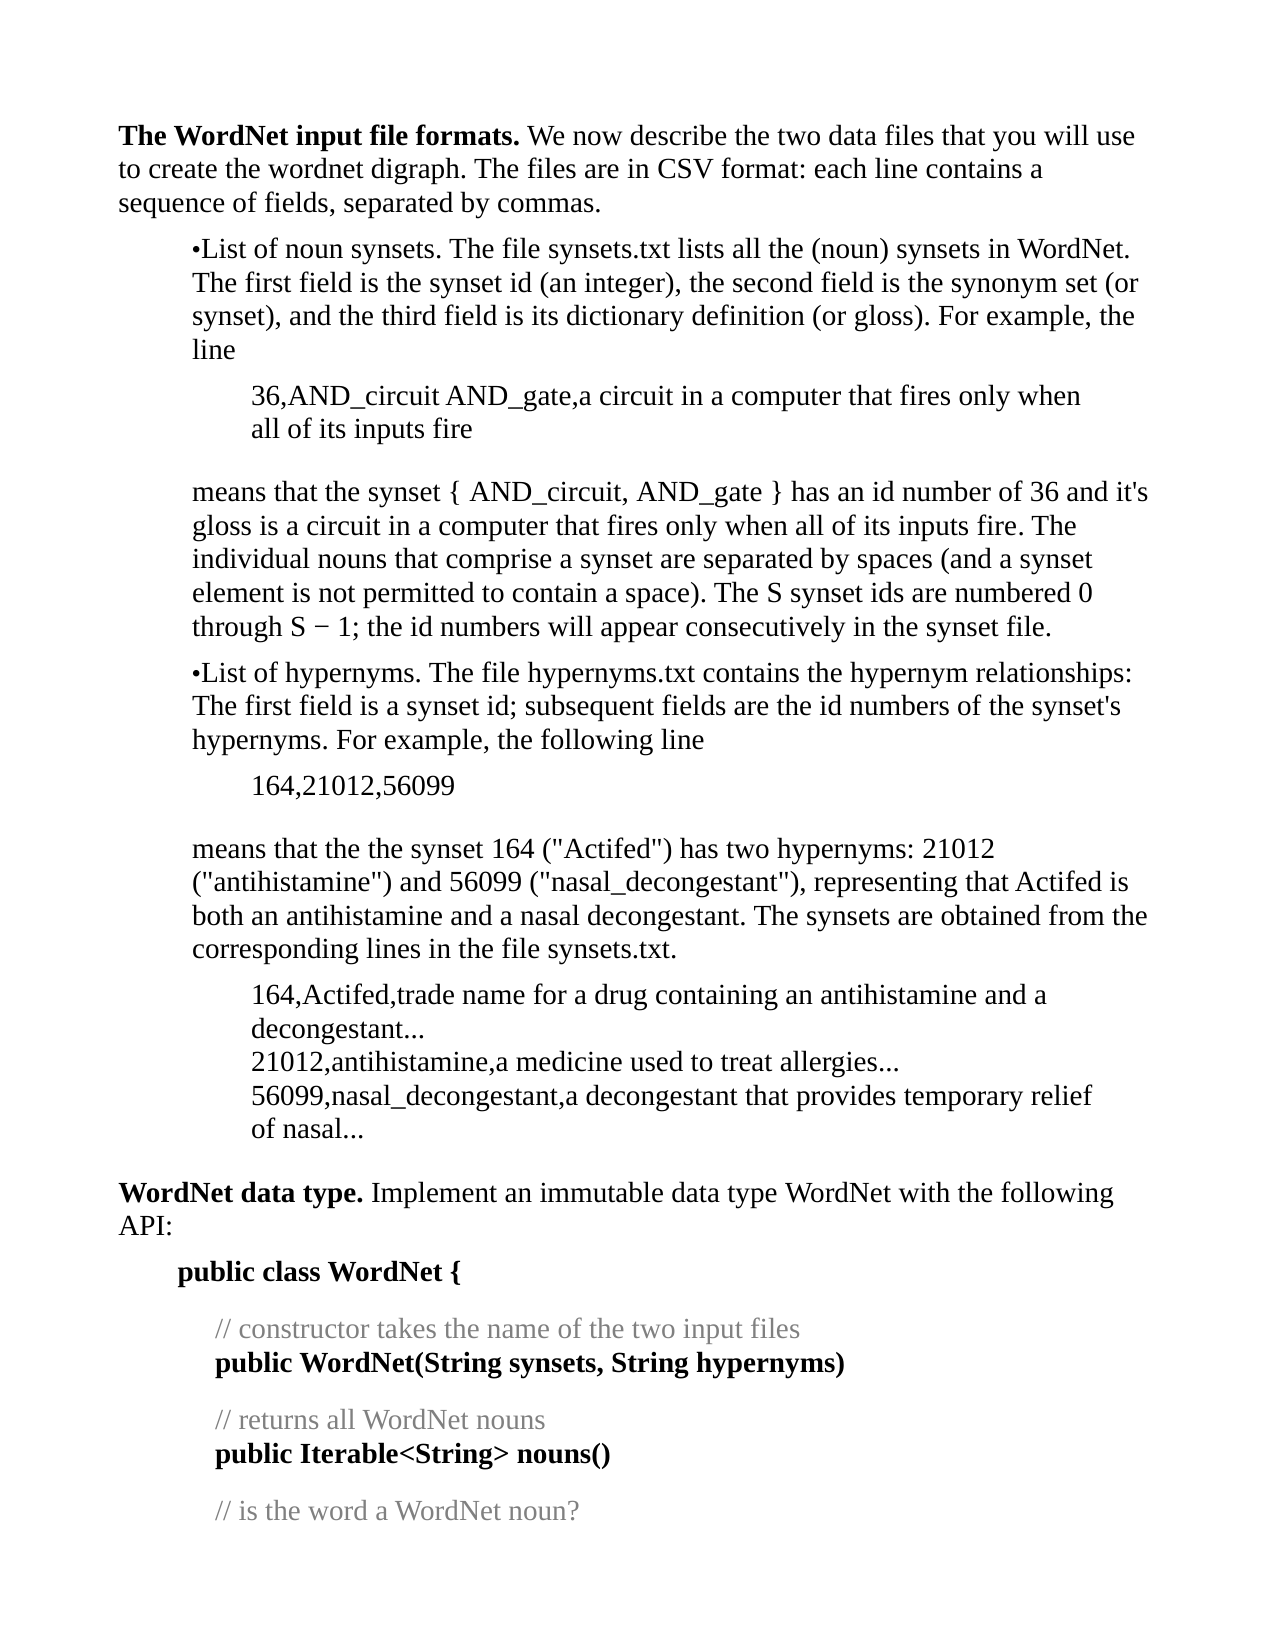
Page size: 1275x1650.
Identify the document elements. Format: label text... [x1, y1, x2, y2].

list List of hypernyms. The file hypernyms.txt contains the hypernym relationships: The first field is a synset id; subsequent fields are the id numbers of the synset's hypernyms. For example, the following line [118, 655, 1157, 755]
text // returns all WordNet nouns [177, 1402, 1098, 1436]
list means that the the synset 164 ("Actifed") has two hypernyms: 21012 ("antihistamine") and 56099 ("nasal_decongestant"), representing that Actifed is both an antihistamine and a nasal decongestant. The synsets are obtained from the corresponding lines in the file synsets.txt. [118, 831, 1157, 965]
list 56099,nasal_decongestant,a decongestant that provides temporary relief of nasal... [177, 1078, 1098, 1145]
text WordNet data type. Implement an immutable data type WordNet with the following API: [118, 1175, 1157, 1242]
text public WordNet(String synsets, String hypernyms) [177, 1345, 1098, 1378]
text The WordNet input file formats. We now describe the two data files that you will use to create the wordnet digraph. The files are in CSV format: each line contains a sequence of fields, separated by commas. [118, 118, 1157, 219]
list 21012,antihistamine,a medicine used to treat allergies... [177, 1044, 1098, 1078]
text // constructor takes the name of the two input files [177, 1311, 1098, 1345]
list 164,Actifed,trade name for a drug containing an antihistamine and a decongestant... [177, 977, 1098, 1044]
list 36,AND_circuit AND_gate,a circuit in a computer that fires only when all of its inputs fire [177, 378, 1098, 445]
text public class WordNet { [177, 1254, 1098, 1288]
text public Iterable<String> nouns() [177, 1436, 1098, 1469]
list List of noun synsets. The file synsets.txt lists all the (noun) synsets in WordNet. The first field is the synset id (an integer), the second field is the synonym set (or synset), and the third field is its dictionary definition (or gloss). For example, the line [118, 231, 1157, 365]
list 164,21012,56099 [177, 768, 1098, 801]
list means that the synset { AND_circuit, AND_gate } has an id number of 36 and it's gloss is a circuit in a computer that fires only when all of its inputs fire. The individual nouns that comprise a synset are separated by spaces (and a synset element is not permitted to contain a space). The S synset ids are numbered 0 through S − 1; the id numbers will appear consecutively in the synset file. [118, 474, 1157, 642]
text // is the word a WordNet noun? [177, 1493, 1098, 1526]
